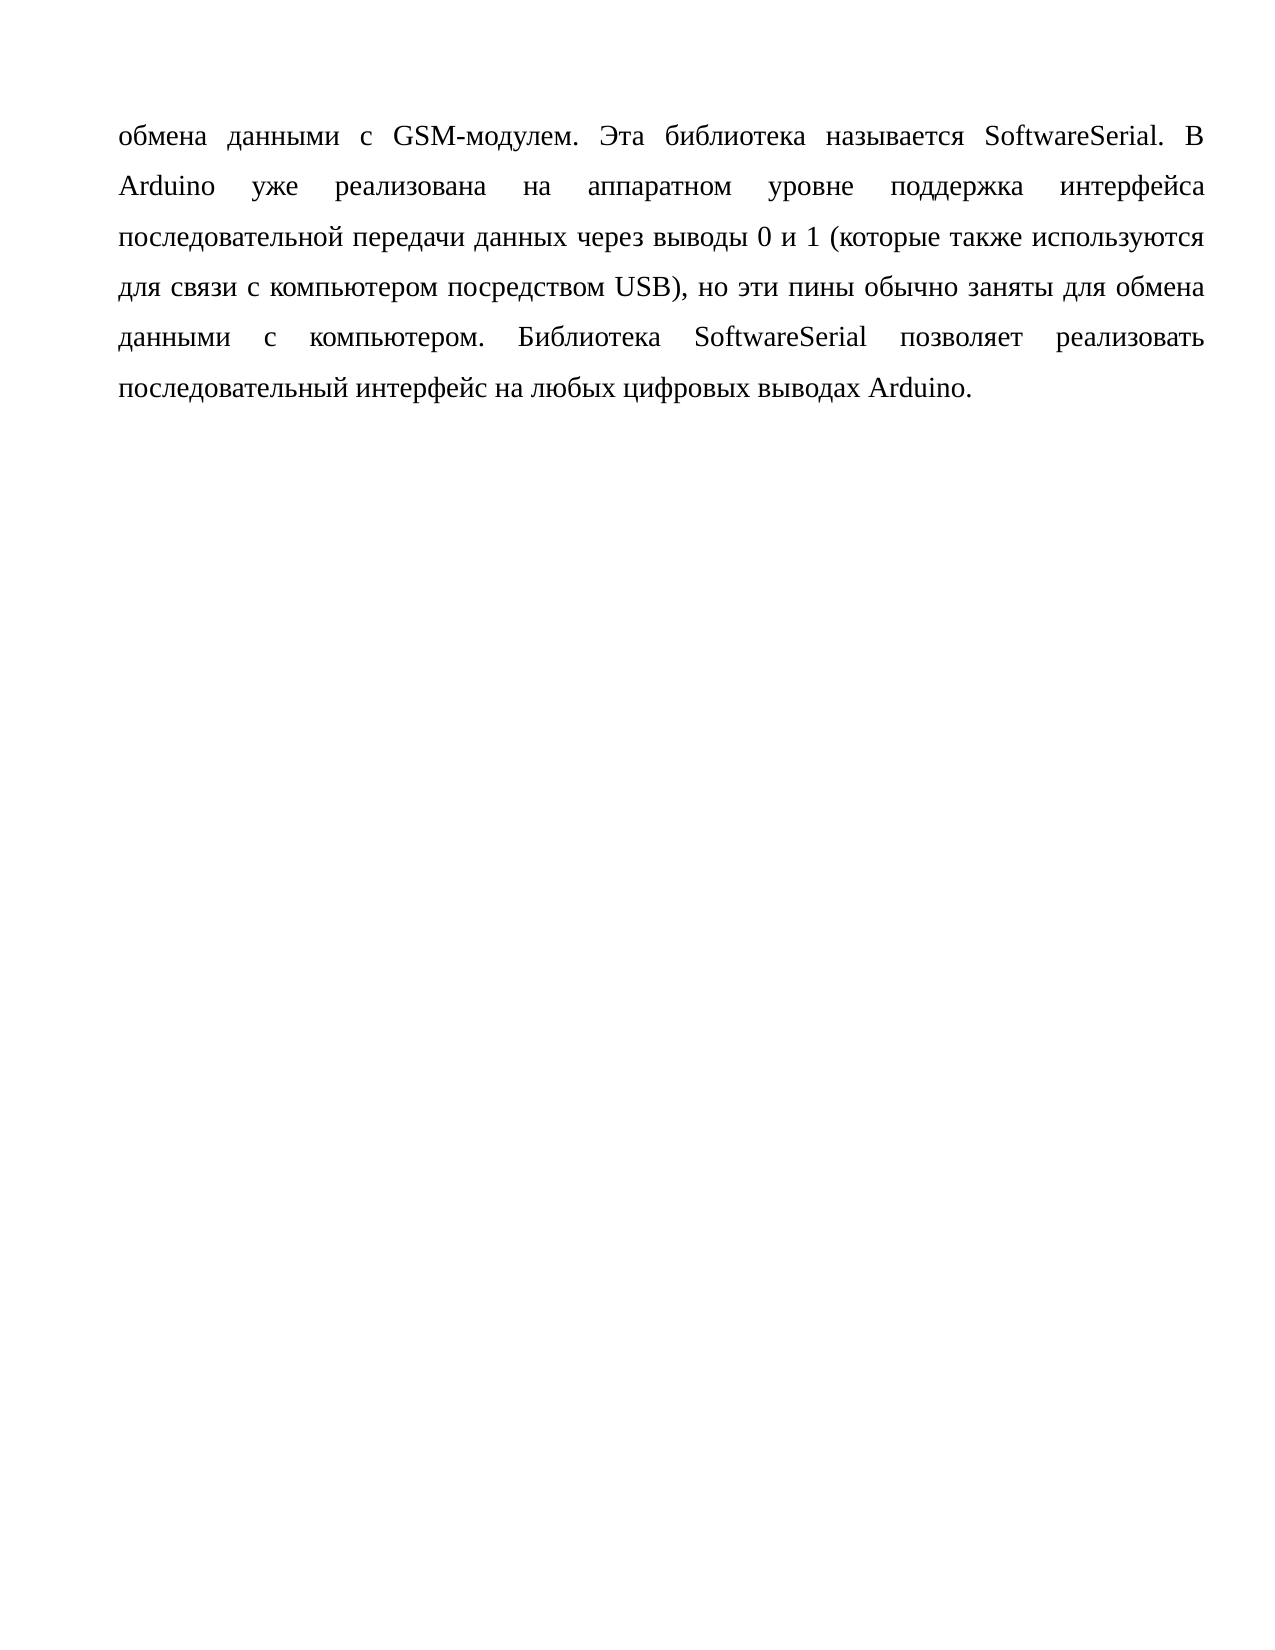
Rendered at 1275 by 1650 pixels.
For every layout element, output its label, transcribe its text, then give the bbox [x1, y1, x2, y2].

text обмена данными с GSM-модулем. Эта библиотека называется SoftwareSerial. В Arduino уже реализована на аппаратном уровне поддержка интерфейса последовательной передачи данных через выводы 0 и 1 (которые также используются для связи с компьютером посредством USB), но эти пины обычно заняты для обмена данными с компьютером. Библиотека SoftwareSerial позволяет реализовать последовательный интерфейс на любых цифровых выводах Arduino. [118, 118, 1206, 403]
